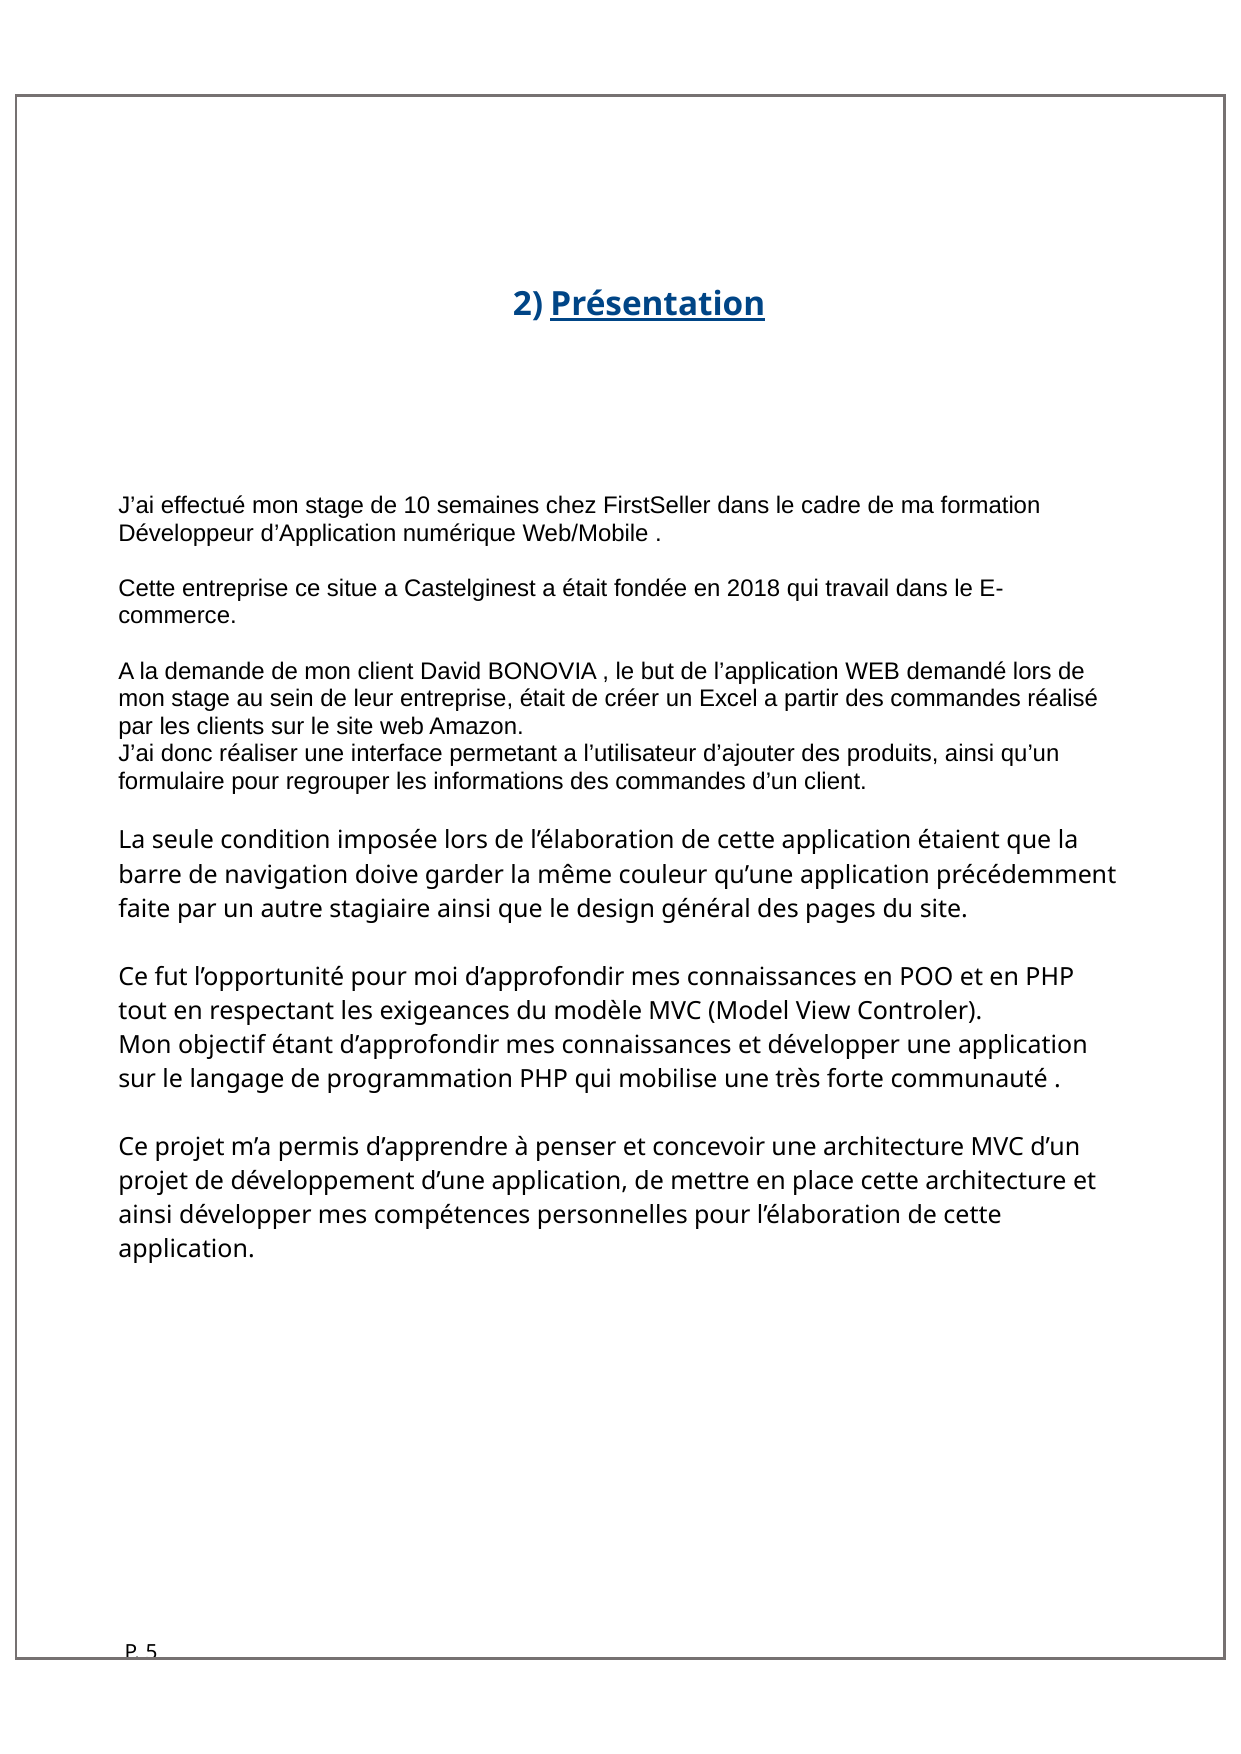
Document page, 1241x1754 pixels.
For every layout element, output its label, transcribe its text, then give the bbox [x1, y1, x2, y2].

text Cette entreprise ce situe a Castelginest a était fondée en 2018 qui travail dans le E-commerce. [118, 574, 1122, 629]
list Présentation [156, 280, 1122, 325]
text La seule condition imposée lors de l’élaboration de cette application étaient que la barre de navigation doive garder la même couleur qu’une application précédemment faite par un autre stagiaire ainsi que le design général des pages du site. [118, 822, 1122, 924]
text Ce fut l’opportunité pour moi d’approfondir mes connaissances en POO et en PHP tout en respectant les exigeances du modèle MVC (Model View Controler). [118, 958, 1122, 1027]
text Ce projet m’a permis d’apprendre à penser et concevoir une architecture MVC d’un projet de développement d’une application, de mettre en place cette architecture et ainsi développer mes compétences personnelles pour l’élaboration de cette application. [118, 1129, 1122, 1265]
text A la demande de mon client David BONOVIA , le but de l’application WEB demandé lors de mon stage au sein de leur entreprise, était de créer un Excel a partir des commandes réalisé par les clients sur le site web Amazon. [118, 657, 1122, 739]
text Mon objectif étant d’approfondir mes connaissances et développer une application sur le langage de programmation PHP qui mobilise une très forte communauté . [118, 1027, 1122, 1095]
text J’ai donc réaliser une interface permetant a l’utilisateur d’ajouter des produits, ainsi qu’un formulaire pour regrouper les informations des commandes d’un client. [118, 739, 1122, 794]
text J’ai effectué mon stage de 10 semaines chez FirstSeller dans le cadre de ma formation Développeur d’Application numérique Web/Mobile . [118, 491, 1122, 546]
